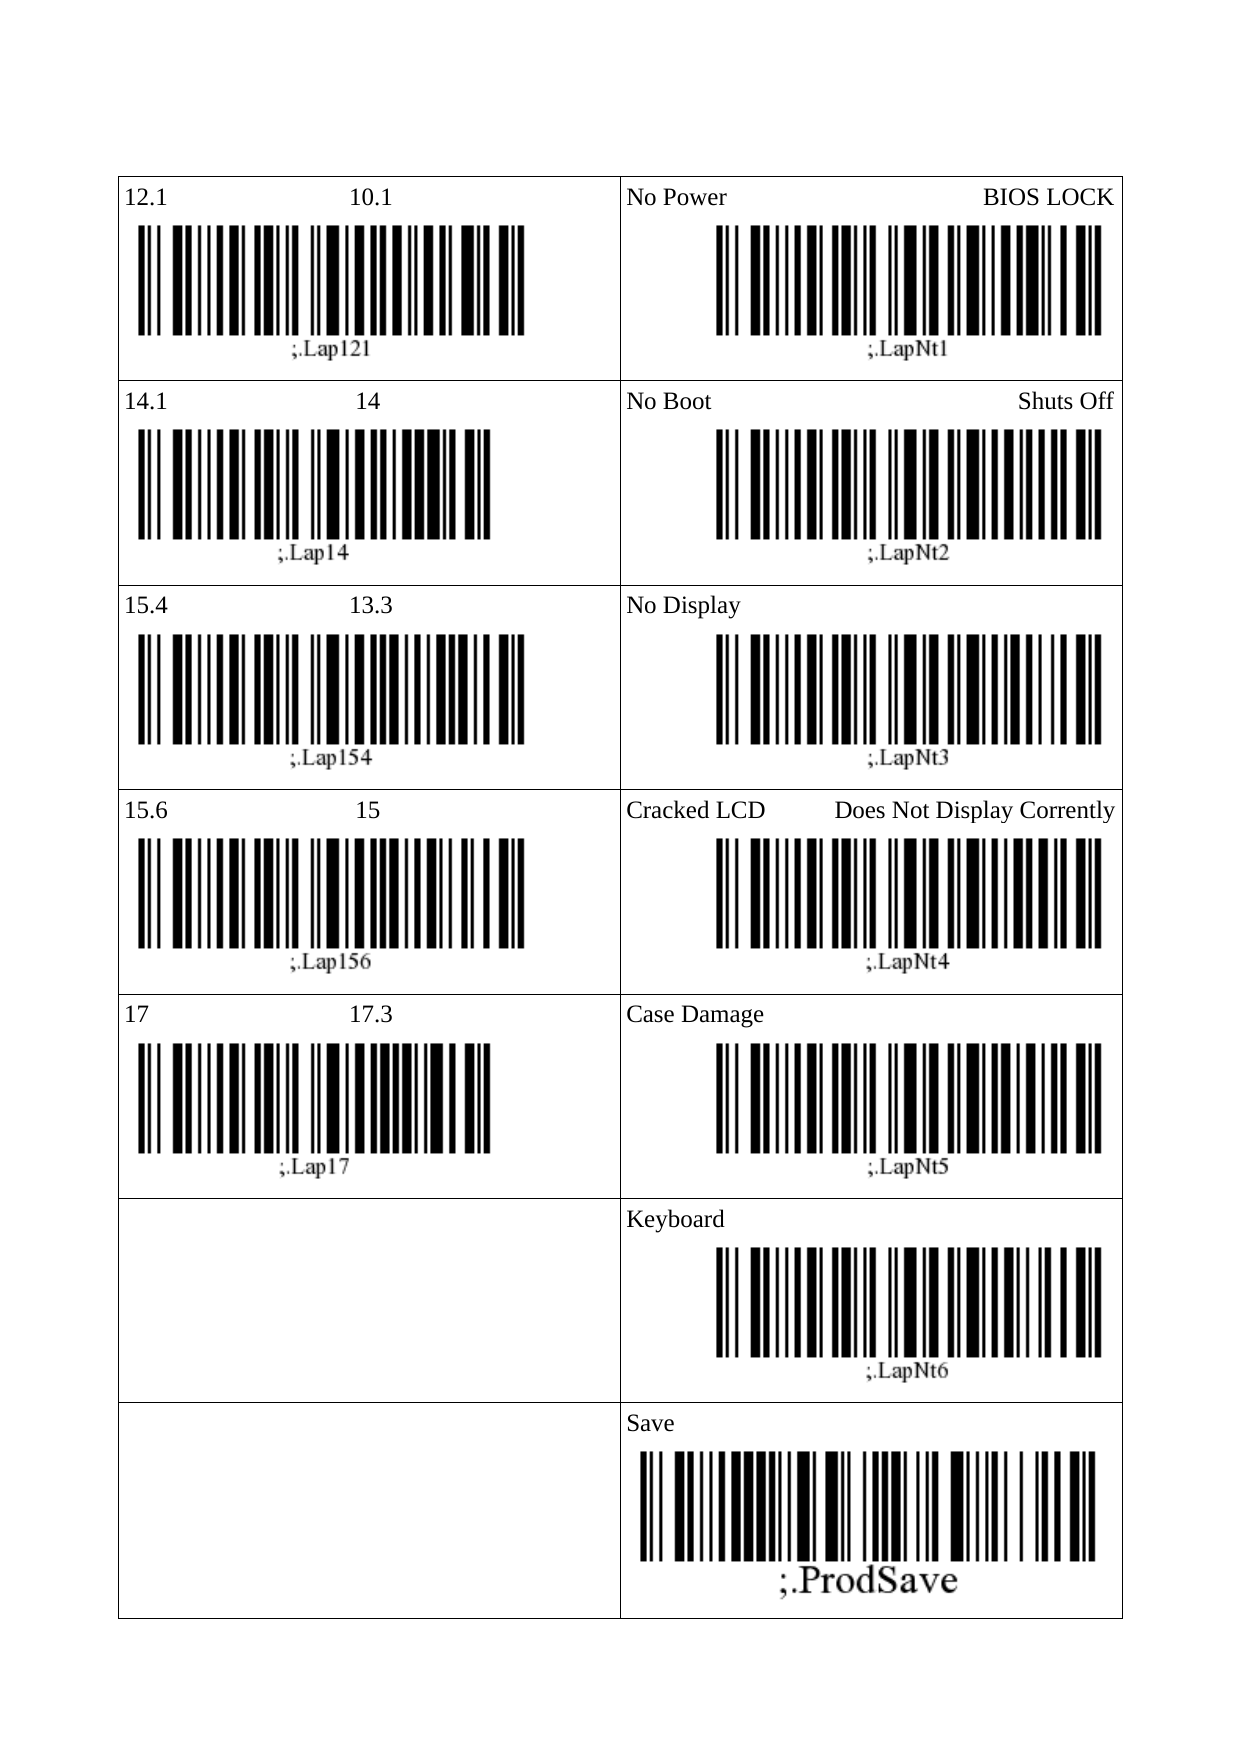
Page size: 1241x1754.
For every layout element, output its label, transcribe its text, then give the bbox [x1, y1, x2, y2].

table_cell Keyboard [621, 1199, 1122, 1402]
picture [701, 415, 1117, 579]
picture [123, 823, 540, 988]
picture [123, 210, 540, 375]
table_cell Cracked LCD Does Not Display Corrently [621, 790, 1122, 993]
table_cell [119, 1199, 620, 1402]
table_cell 17 17.3 [119, 995, 620, 1198]
table_cell 14.1 14 [119, 381, 620, 585]
picture [701, 210, 1117, 375]
picture [701, 1232, 1117, 1397]
table_header No Power BIOS LOCK [621, 177, 1122, 380]
table_cell Save [621, 1403, 1122, 1618]
table_cell Case Damage [621, 995, 1122, 1198]
table_cell [119, 1403, 620, 1618]
picture [123, 1028, 506, 1193]
table_cell 15.6 15 [119, 790, 620, 993]
picture [123, 619, 540, 784]
picture [701, 823, 1117, 988]
picture [123, 415, 506, 579]
picture [701, 619, 1117, 784]
picture [626, 1436, 1111, 1612]
table_cell 15.4 13.3 [119, 586, 620, 789]
table_cell No Display [621, 586, 1122, 789]
table_cell No Boot Shuts Off [621, 381, 1122, 585]
table_header 12.1 10.1 [119, 177, 620, 380]
picture [701, 1028, 1117, 1193]
